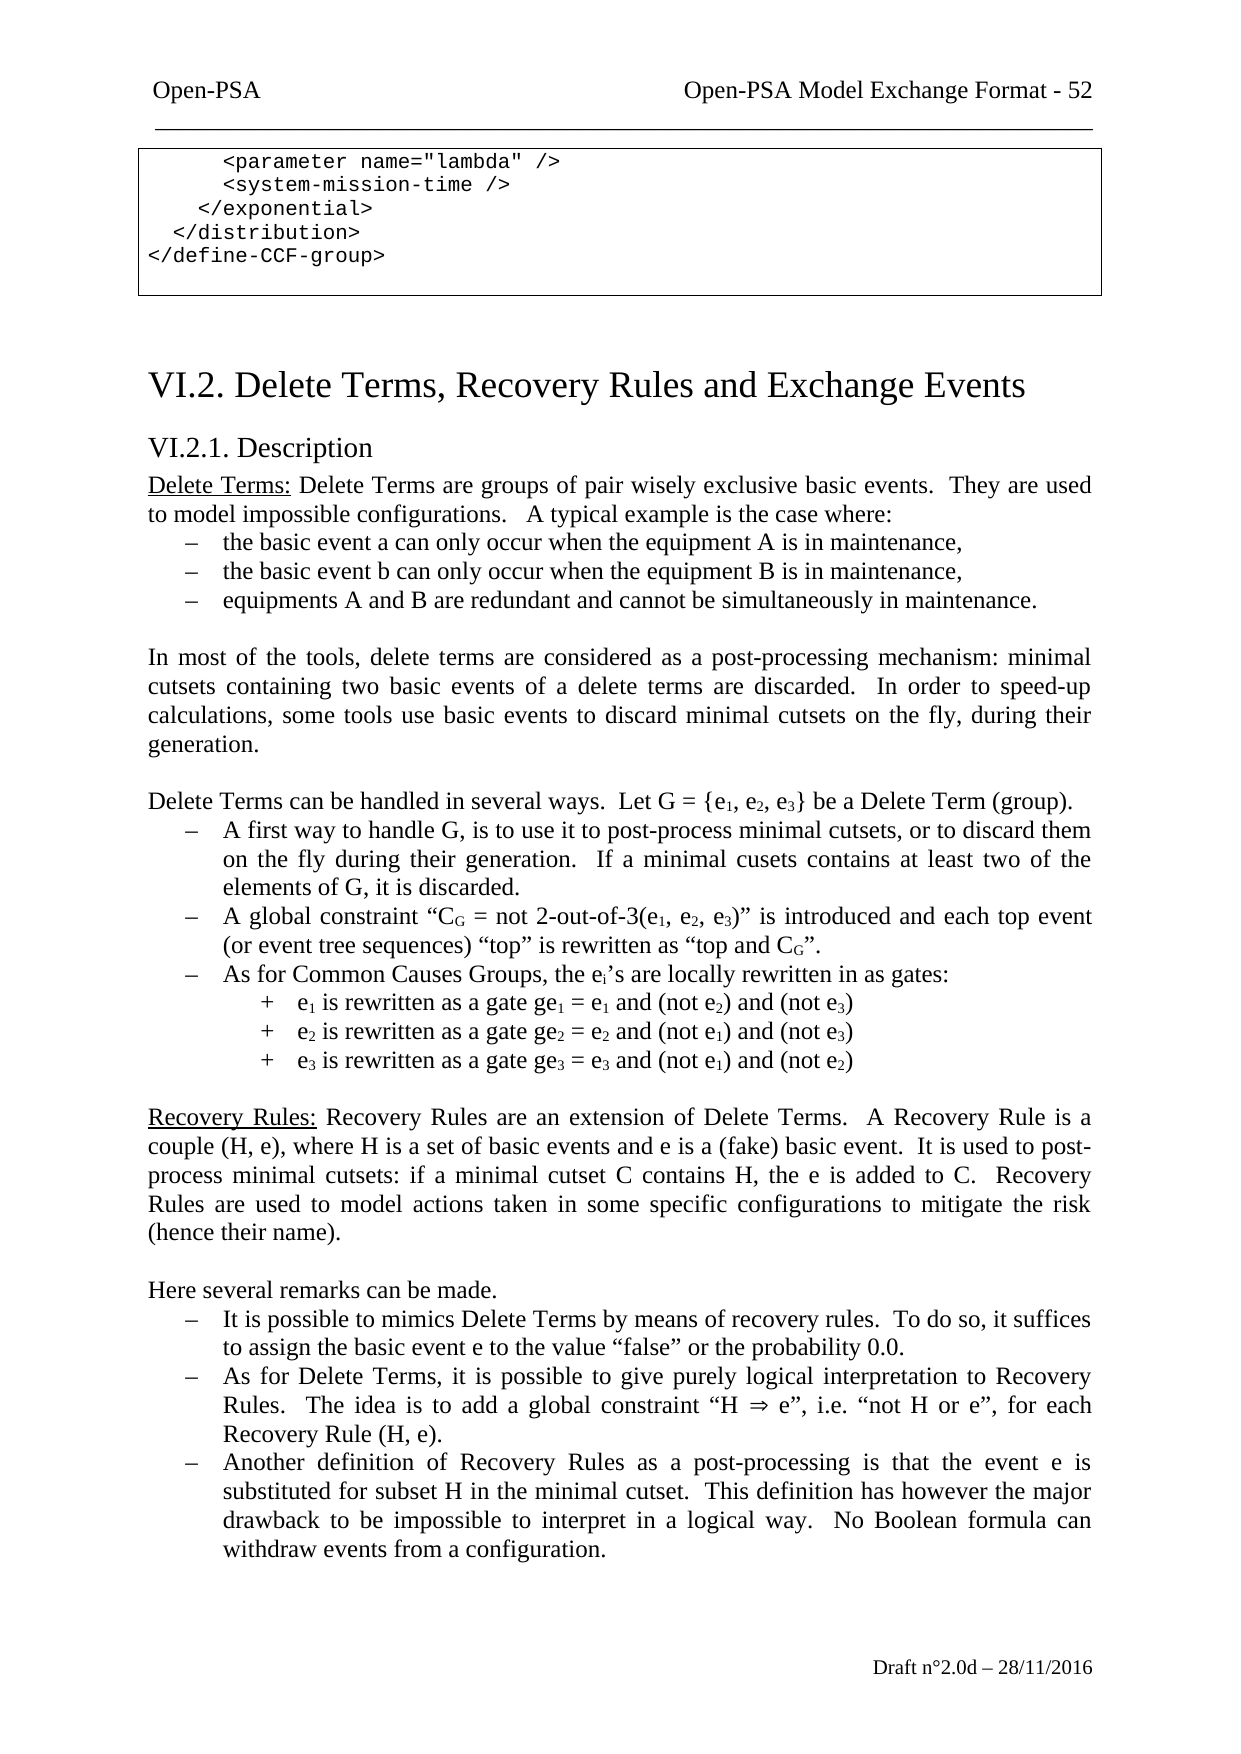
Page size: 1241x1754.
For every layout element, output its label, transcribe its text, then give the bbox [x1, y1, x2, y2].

text </define-CCF-group> [148, 245, 1093, 269]
text Recovery Rules: Recovery Rules are an extension of Delete Terms. A Recovery Rule is a couple (H, e), where H is a set of basic events and e is a (fake) basic event. It is used to post-process minimal cutsets: if a minimal cutset C contains H, the e is added to C. Recovery Rules are used to model actions taken in some specific configurations to mitigate the risk (hence their name). [148, 1102, 1093, 1246]
text <parameter name="lambda" /> [139, 149, 1101, 174]
text Delete Terms: Delete Terms are groups of pair wisely exclusive basic events. They are used to model impossible configurations. A typical example is the case where: [148, 470, 1093, 527]
list Another definition of Recovery Rules as a post-processing is that the event e is substituted for subset H in the minimal cutset. This definition has however the major drawback to be impossible to interpret in a logical way. No Boolean formula can withdraw events from a configuration. [185, 1447, 1093, 1562]
text <system-mission-time /> [148, 174, 1093, 198]
text </distribution> [148, 222, 1093, 245]
list A global constraint “CG = not 2-out-of-3(e1, e2, e3)” is introduced and each top event (or event tree sequences) “top” is rewritten as “top and CG”. [185, 901, 1093, 959]
subtitle Description [148, 430, 1093, 464]
list the basic event a can only occur when the equipment A is in maintenance, [185, 527, 1093, 556]
text Delete Terms can be handled in several ways. Let G = {e1, e2, e3} be a Delete Term (group). [148, 786, 1093, 815]
list the basic event b can only occur when the equipment B is in maintenance, [185, 556, 1093, 585]
list e1 is rewritten as a gate ge1 = e1 and (not e2) and (not e3) [260, 987, 1093, 1016]
subtitle Delete Terms, Recovery Rules and Exchange Events [148, 362, 1093, 405]
list A first way to handle G, is to use it to post-process minimal cutsets, or to discard them on the fly during their generation. If a minimal cusets contains at least two of the elements of G, it is discarded. [185, 815, 1093, 901]
list As for Delete Terms, it is possible to give purely logical interpretation to Recovery Rules. The idea is to add a global constraint “H  e”, i.e. “not H or e”, for each Recovery Rule (H, e). [185, 1361, 1093, 1447]
list equipments A and B are redundant and cannot be simultaneously in maintenance. [185, 585, 1093, 614]
text In most of the tools, delete terms are considered as a post-processing mechanism: minimal cutsets containing two basic events of a delete terms are discarded. In order to speed-up calculations, some tools use basic events to discard minimal cutsets on the fly, during their generation. [148, 642, 1093, 757]
list e3 is rewritten as a gate ge3 = e3 and (not e1) and (not e2) [260, 1045, 1093, 1074]
list As for Common Causes Groups, the ei’s are locally rewritten in as gates: [185, 959, 1093, 987]
list It is possible to mimics Delete Terms by means of recovery rules. To do so, it suffices to assign the basic event e to the value “false” or the probability 0.0. [185, 1304, 1093, 1361]
list e2 is rewritten as a gate ge2 = e2 and (not e1) and (not e3) [260, 1016, 1093, 1045]
text Here several remarks can be made. [148, 1275, 1093, 1304]
text </exponential> [148, 198, 1093, 222]
